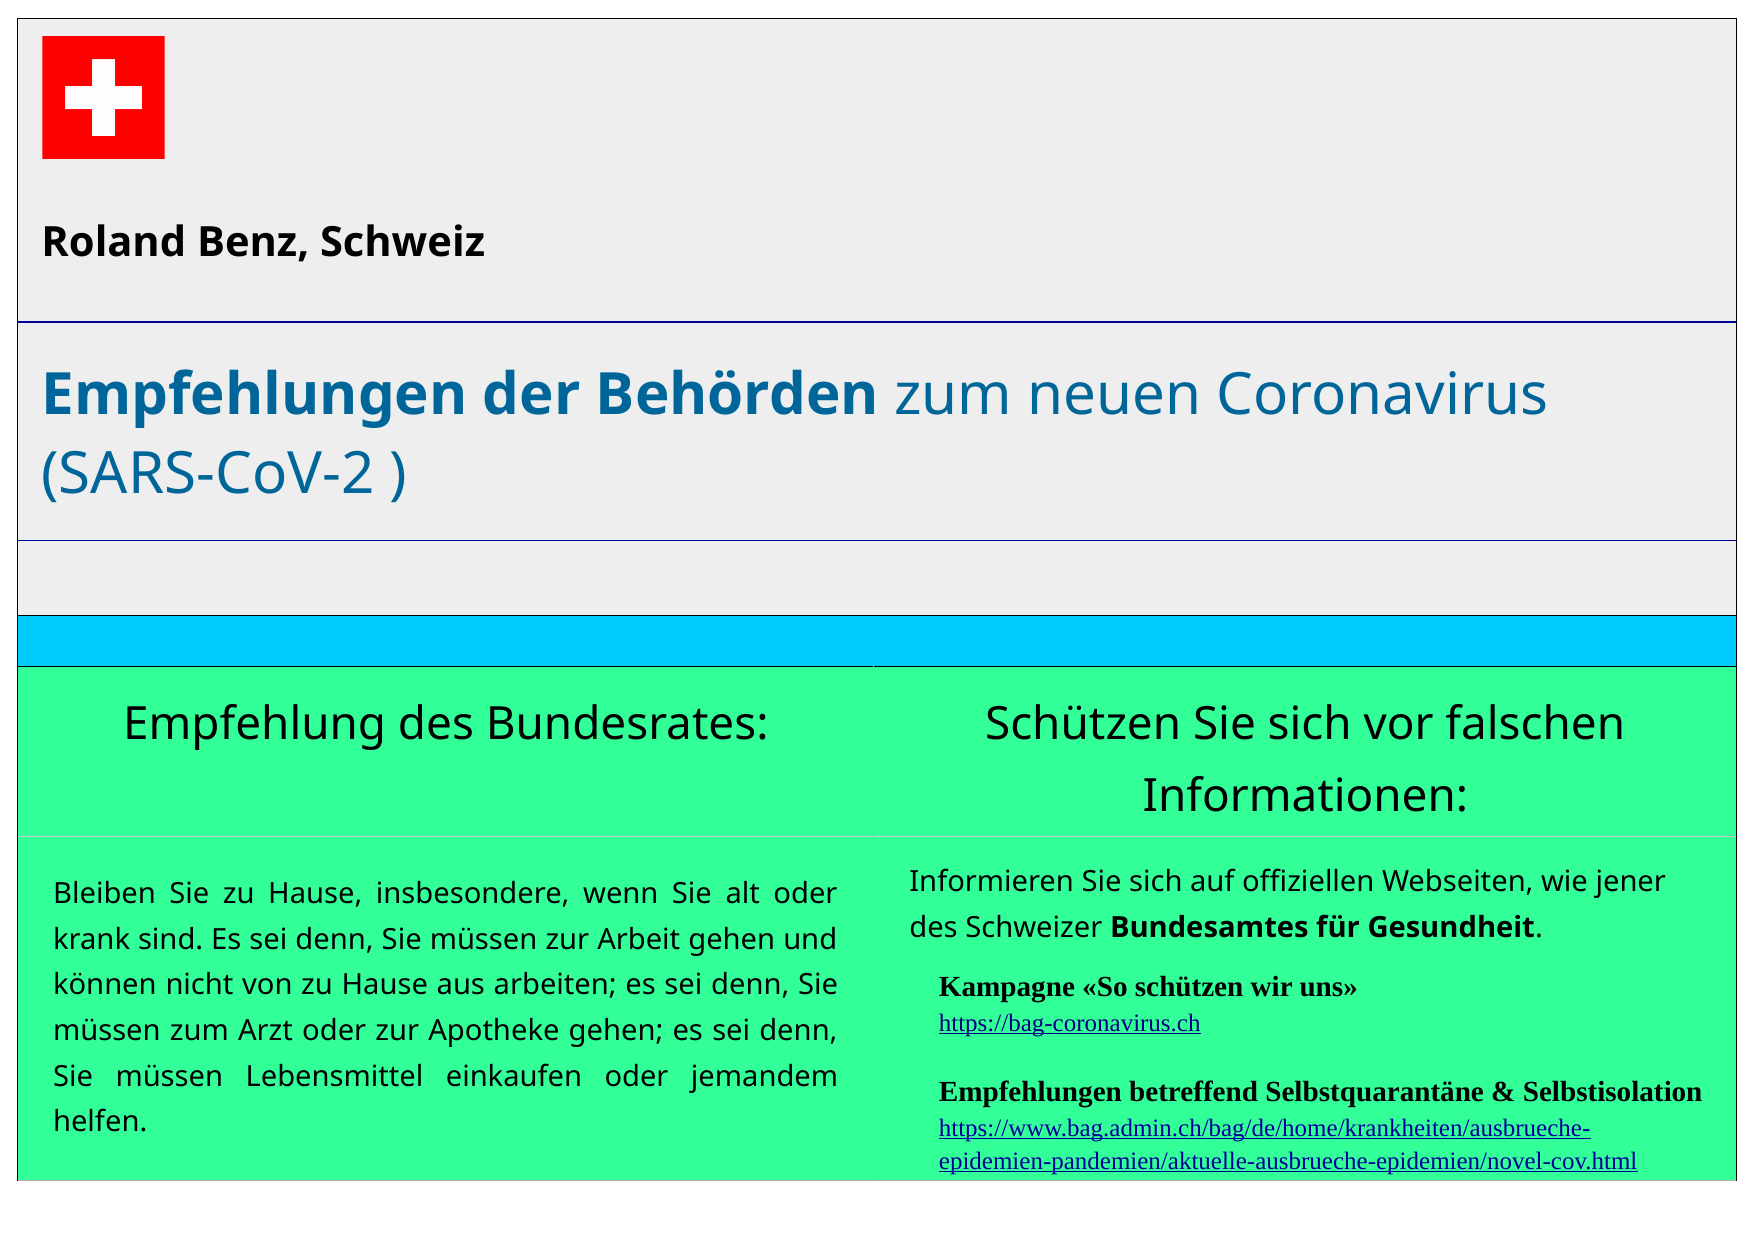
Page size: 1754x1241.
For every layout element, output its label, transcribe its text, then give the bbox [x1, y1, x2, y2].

table_cell Empfehlungen der Behörden zum neuen Coronavirus (SARS-CoV-2 ) [18, 323, 1736, 540]
table_cell Empfehlung des Bundesrates: [18, 667, 873, 836]
table_cell [18, 616, 1736, 666]
table_cell Informieren Sie sich auf offiziellen Webseiten, wie jener des Schweizer Bundesamtes für Gesundheit. Kampagne «So schützen wir uns» https://bag-coronavirus.ch Empfehlungen betreffend Selbstquarantäne & Selbstisolation https://www.bag.admin.ch/bag/de/home/krankheiten/ausbrueche-epidemien-pandemien/aktuelle-ausbrueche-epidemien/novel-cov.html [874, 837, 1736, 1180]
table_cell Bleiben Sie zu Hause, insbesondere, wenn Sie alt oder krank sind. Es sei denn, Sie müssen zur Arbeit gehen und können nicht von zu Hause aus arbeiten; es sei denn, Sie müssen zum Arzt oder zur Apotheke gehen; es sei denn, Sie müssen Lebensmittel einkaufen oder jemandem helfen. [18, 837, 873, 1180]
table_cell Schützen Sie sich vor falschen Informationen: [874, 667, 1736, 836]
table_cell Roland Benz, Schweiz [18, 182, 1736, 321]
table_header [18, 19, 36, 182]
picture [42, 36, 165, 159]
table_header [36, 19, 1736, 182]
table_cell [18, 541, 1736, 615]
